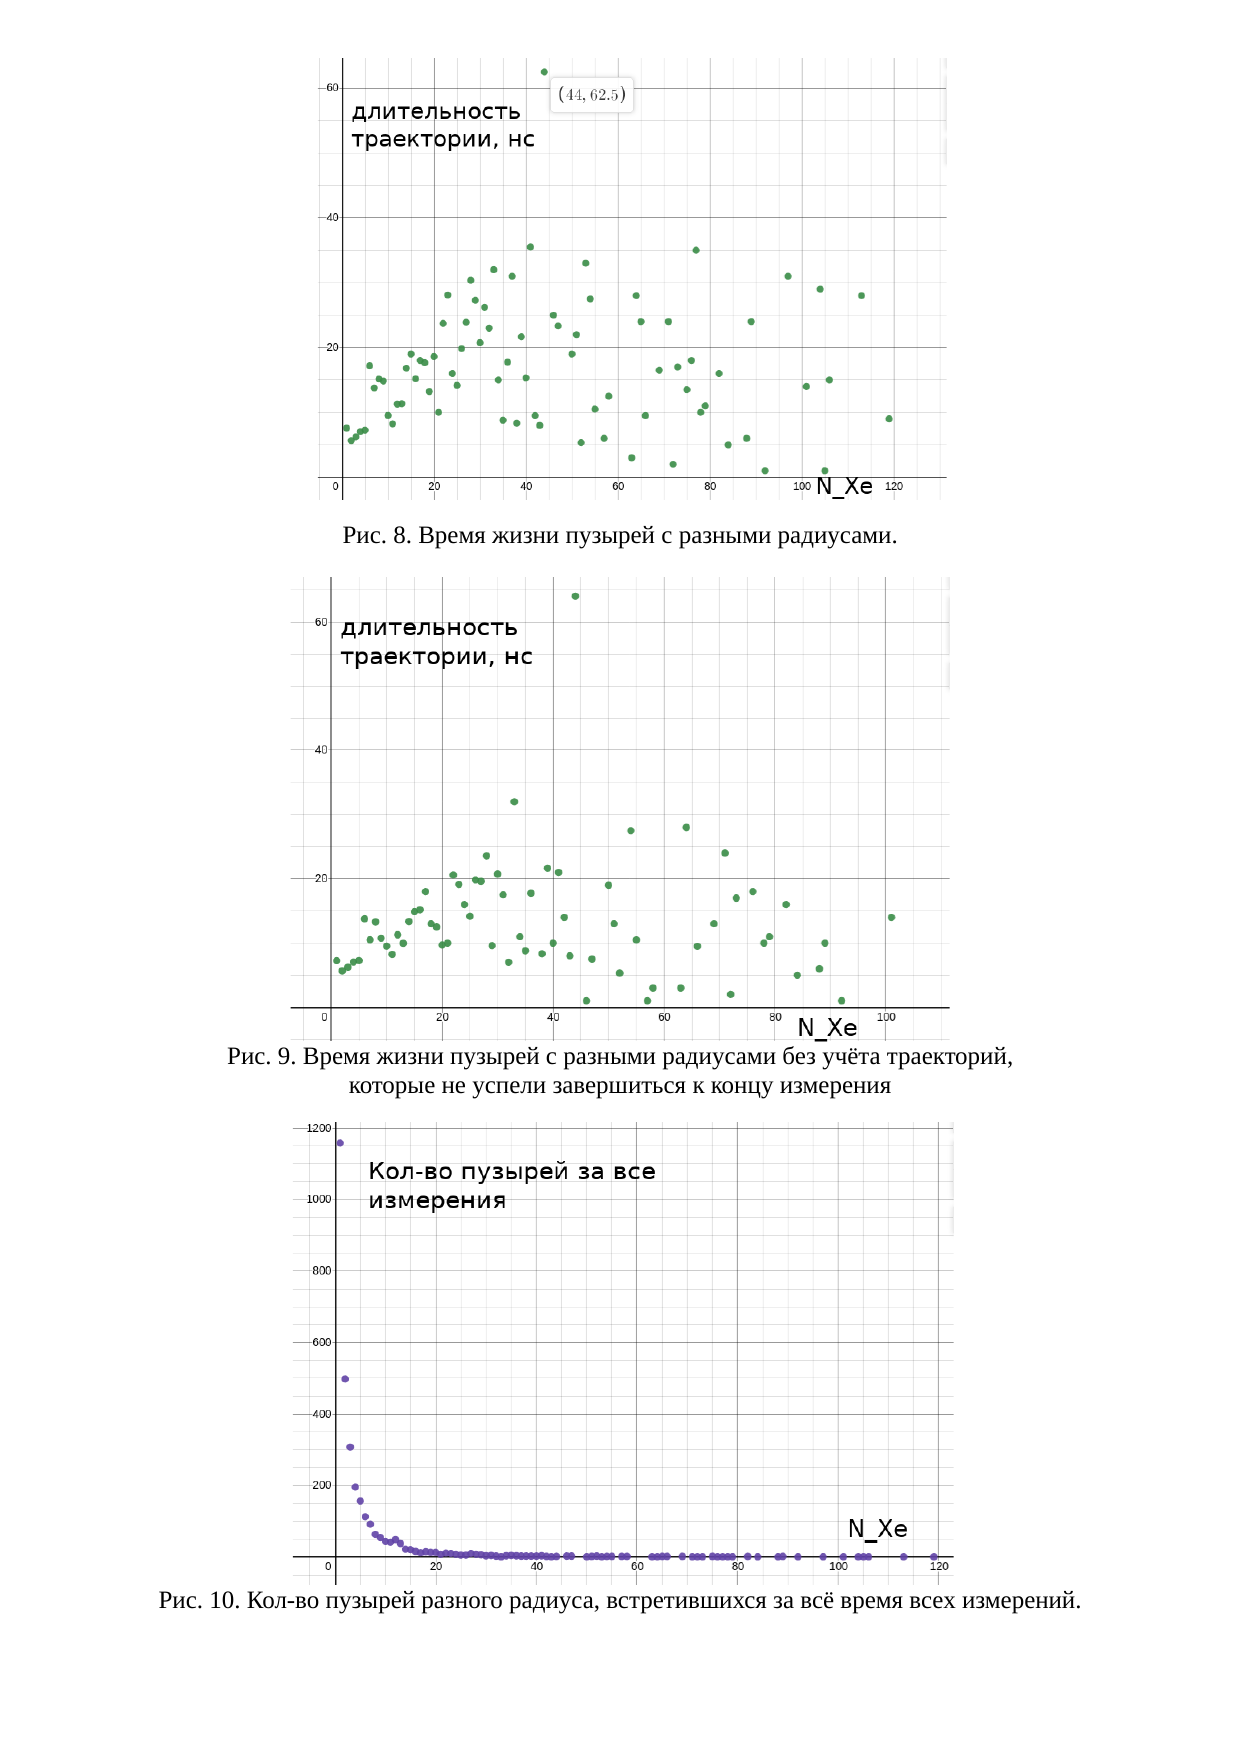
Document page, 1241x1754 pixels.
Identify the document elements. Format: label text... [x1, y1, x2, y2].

picture [292, 1122, 954, 1585]
text Рис. 8. Время жизни пузырей с разными радиусами. [118, 118, 1122, 549]
text которые не успели завершиться к концу измерения [118, 1070, 1122, 1099]
text Рис. 9. Время жизни пузырей с разными радиусами без учёта траекторий, [118, 578, 1122, 1070]
picture [290, 577, 950, 1042]
picture [317, 58, 947, 521]
text Рис. 10. Кол-во пузырей разного радиуса, встретившихся за всё время всех измерений. [118, 1099, 1122, 1614]
